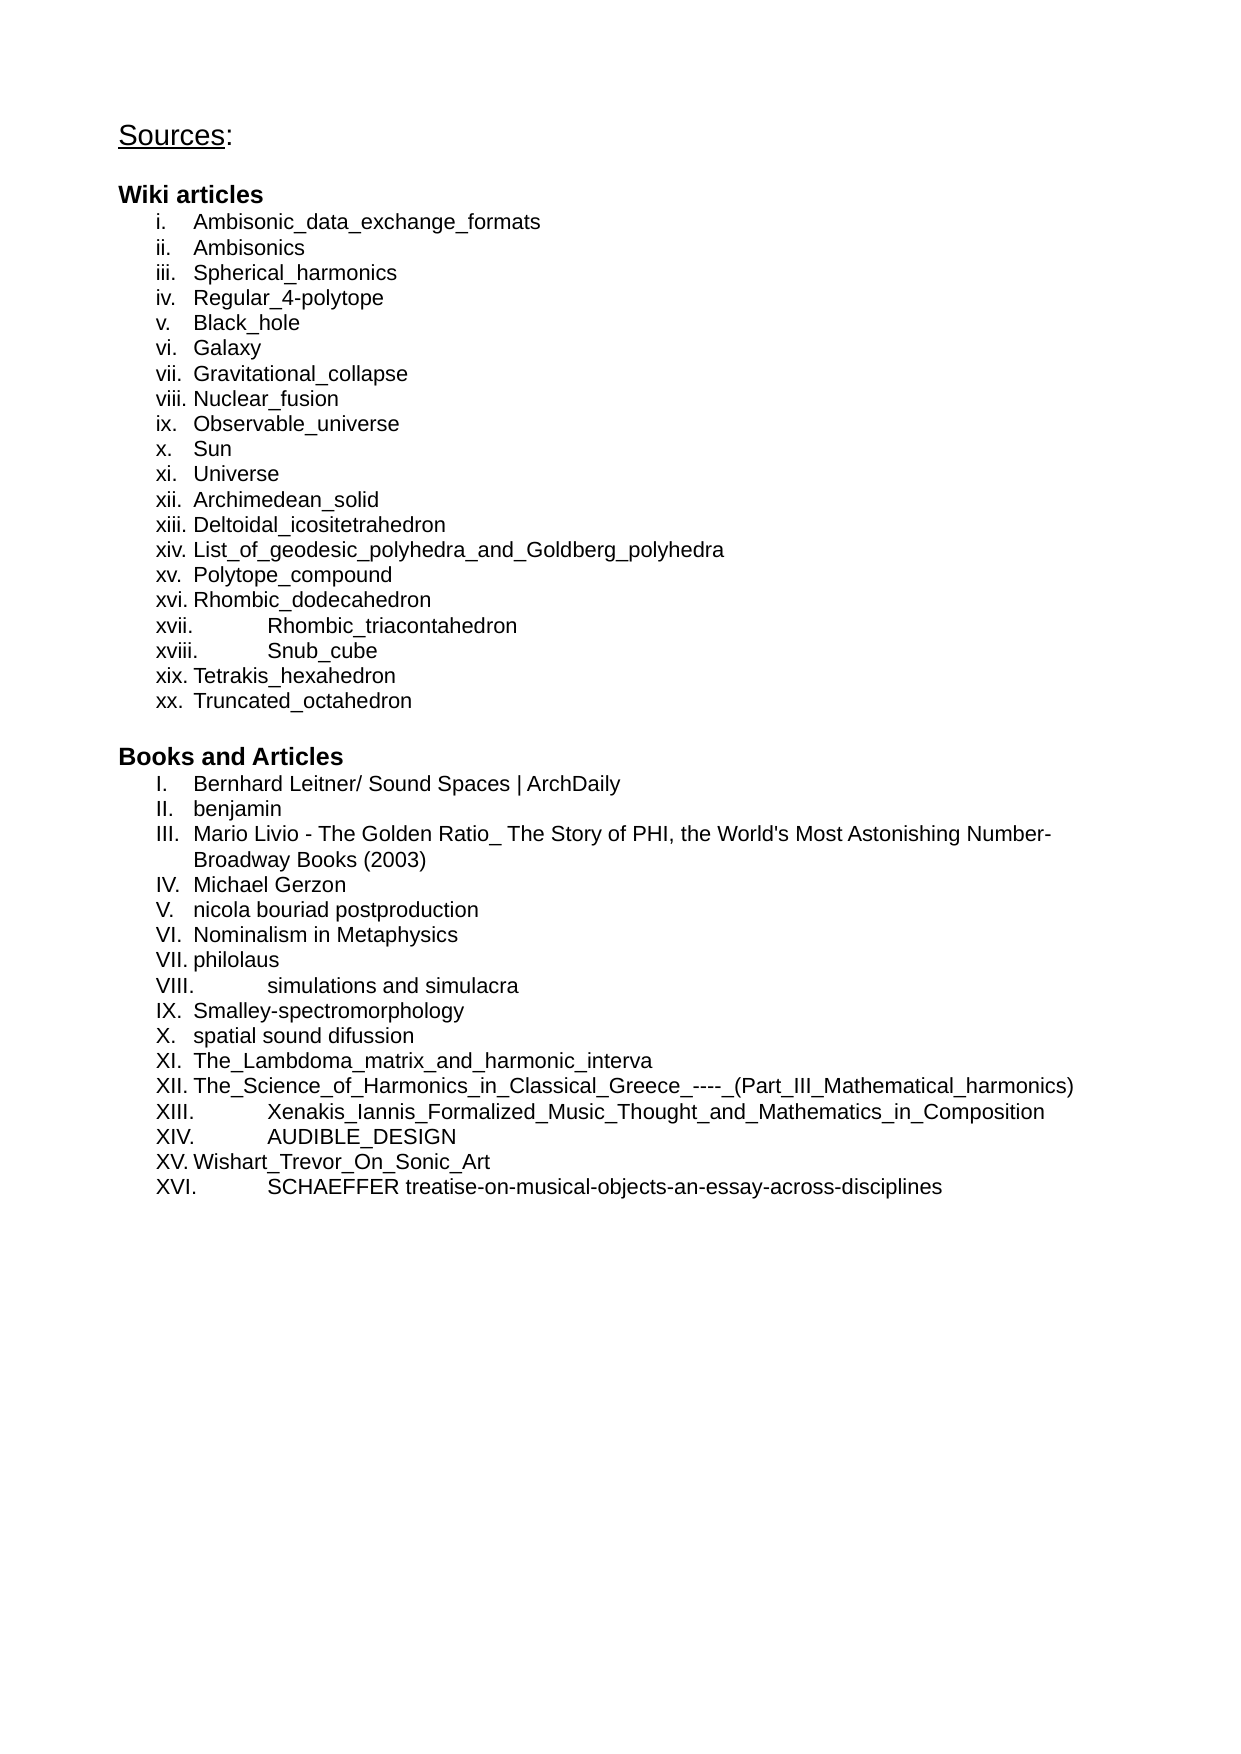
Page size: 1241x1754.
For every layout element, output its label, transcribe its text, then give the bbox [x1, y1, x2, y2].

list Galaxy [156, 335, 1122, 360]
list Observable_universe [156, 411, 1122, 436]
list Deltoidal_icositetrahedron [156, 512, 1122, 537]
list Xenakis_Iannis_Formalized_Music_Thought_and_Mathematics_in_Composition [156, 1098, 1122, 1124]
list Tetrakis_hexahedron [156, 663, 1122, 688]
list Rhombic_dodecahedron [156, 587, 1122, 612]
list List_of_geodesic_polyhedra_and_Goldberg_polyhedra [156, 537, 1122, 562]
list Mario Livio - The Golden Ratio_ The Story of PHI, the World's Most Astonishing Number-Broadway Books (2003) [156, 821, 1122, 872]
list Nuclear_fusion [156, 386, 1122, 411]
list SCHAEFFER treatise-on-musical-objects-an-essay-across-disciplines [156, 1174, 1122, 1199]
list Gravitational_collapse [156, 360, 1122, 386]
list Rhombic_triacontahedron [156, 612, 1122, 638]
list Snub_cube [156, 638, 1122, 663]
list Spherical_harmonics [156, 259, 1122, 285]
list Bernhard Leitner/ Sound Spaces | ArchDaily [156, 771, 1122, 796]
text Sources: [118, 118, 1122, 152]
list benjamin [156, 796, 1122, 821]
list spatial sound difussion [156, 1023, 1122, 1048]
text Wiki articles [118, 180, 1122, 209]
list Archimedean_solid [156, 486, 1122, 512]
list Black_hole [156, 310, 1122, 335]
list The_Lambdoma_matrix_and_harmonic_interva [156, 1048, 1122, 1073]
list Truncated_octahedron [156, 688, 1122, 713]
list Wishart_Trevor_On_Sonic_Art [156, 1149, 1122, 1174]
list Universe [156, 461, 1122, 486]
list Michael Gerzon [156, 872, 1122, 897]
list Ambisonics [156, 234, 1122, 259]
list Smalley-spectromorphology [156, 998, 1122, 1023]
list Polytope_compound [156, 562, 1122, 587]
list simulations and simulacra [156, 972, 1122, 998]
list AUDIBLE_DESIGN [156, 1124, 1122, 1149]
list Regular_4-polytope [156, 285, 1122, 310]
text Books and Articles [118, 742, 1122, 771]
list Sun [156, 436, 1122, 461]
list nicola bouriad postproduction [156, 897, 1122, 922]
list Ambisonic_data_exchange_formats [156, 209, 1122, 234]
list philolaus [156, 947, 1122, 972]
list Nominalism in Metaphysics [156, 922, 1122, 947]
list The_Science_of_Harmonics_in_Classical_Greece_----_(Part_III_Mathematical_harmonics) [156, 1073, 1122, 1098]
